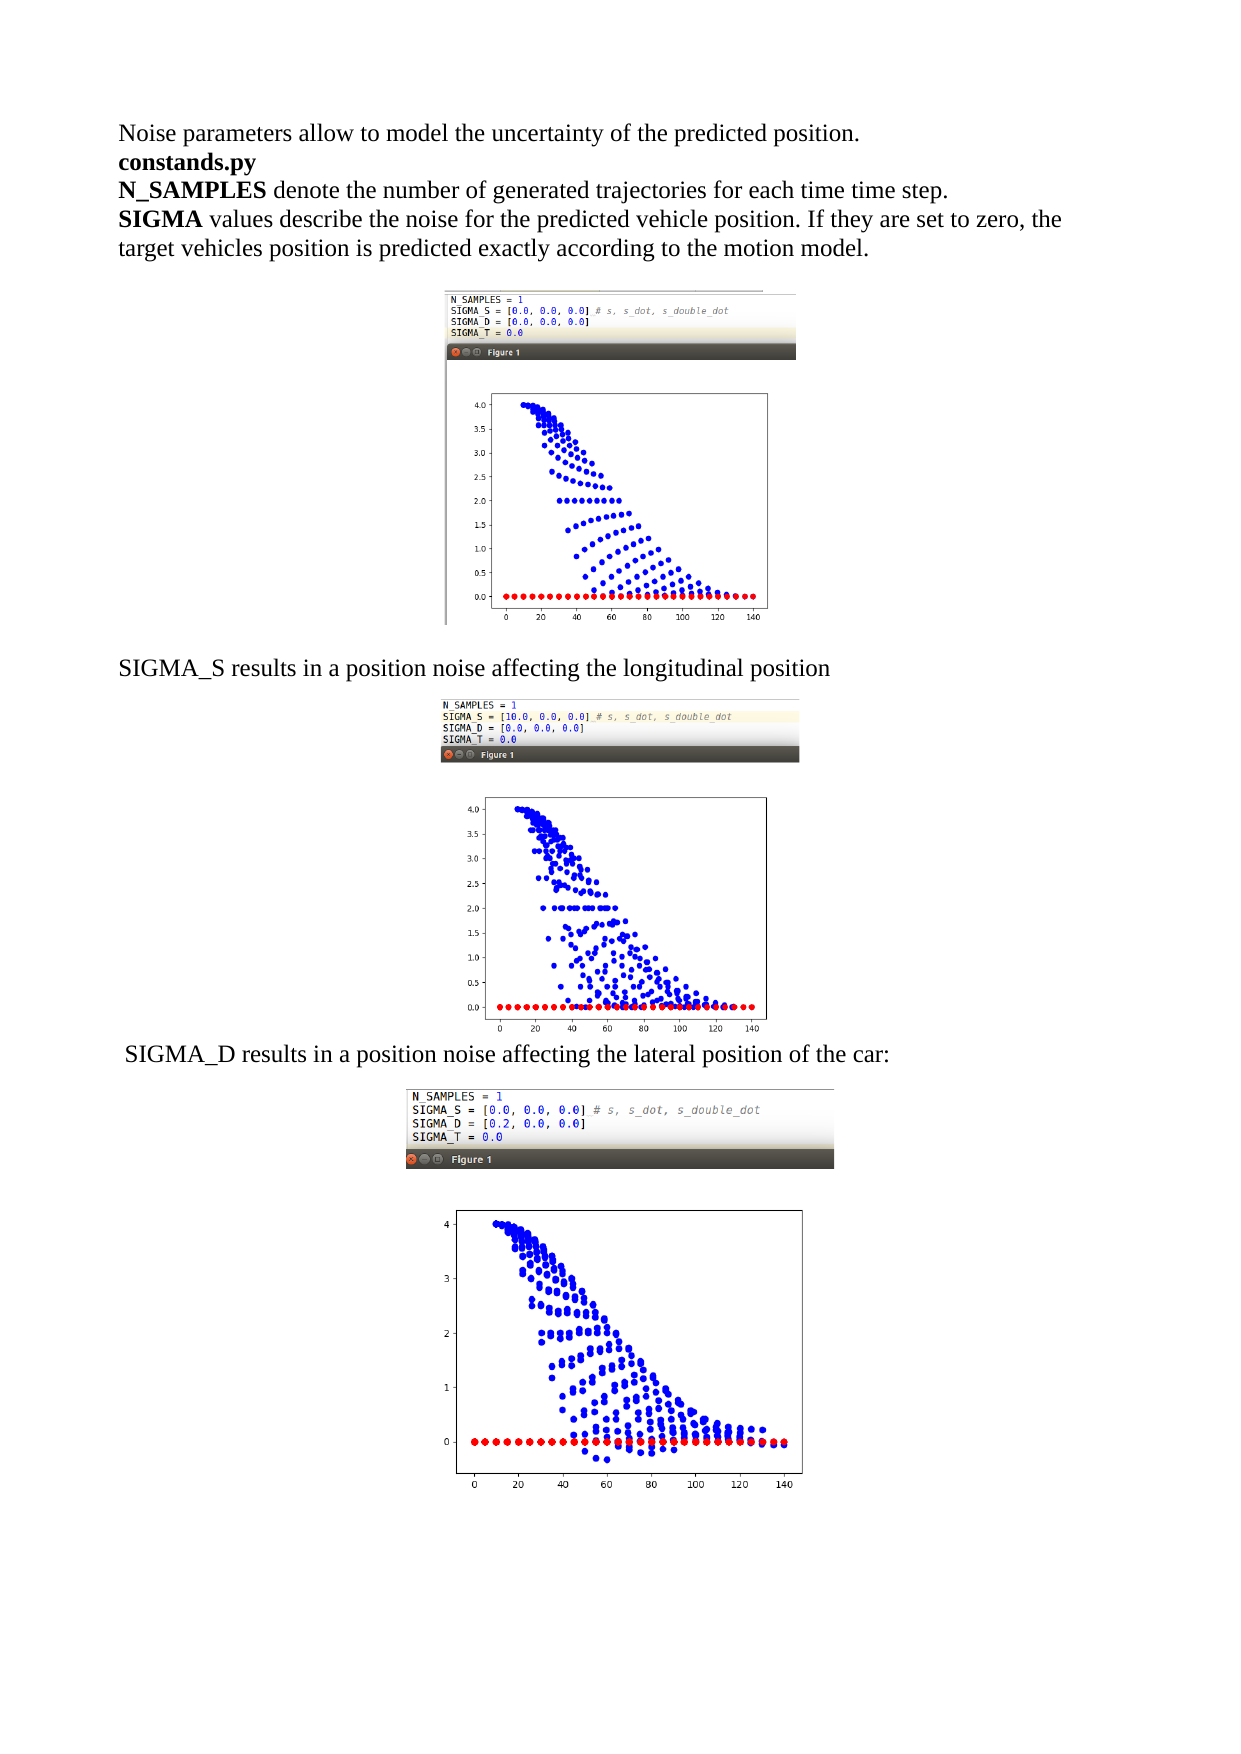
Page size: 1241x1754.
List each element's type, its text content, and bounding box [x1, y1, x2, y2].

picture [406, 1088, 835, 1504]
text SIGMA_S results in a position noise affecting the longitudinal position [118, 653, 1122, 682]
text Noise parameters allow to model the uncertainty of the predicted position. [118, 118, 1122, 147]
picture [440, 698, 800, 1039]
text SIGMA values describe the noise for the predicted vehicle position. If they are set to zero, the target vehicles position is predicted exactly according to the motion model. [118, 204, 1122, 262]
text N_SAMPLES denote the number of generated trajectories for each time time step. [118, 176, 1122, 204]
text SIGMA_D results in a position noise affecting the lateral position of the car: [118, 682, 1122, 1067]
picture [444, 290, 796, 625]
text constands.py [118, 147, 1122, 176]
